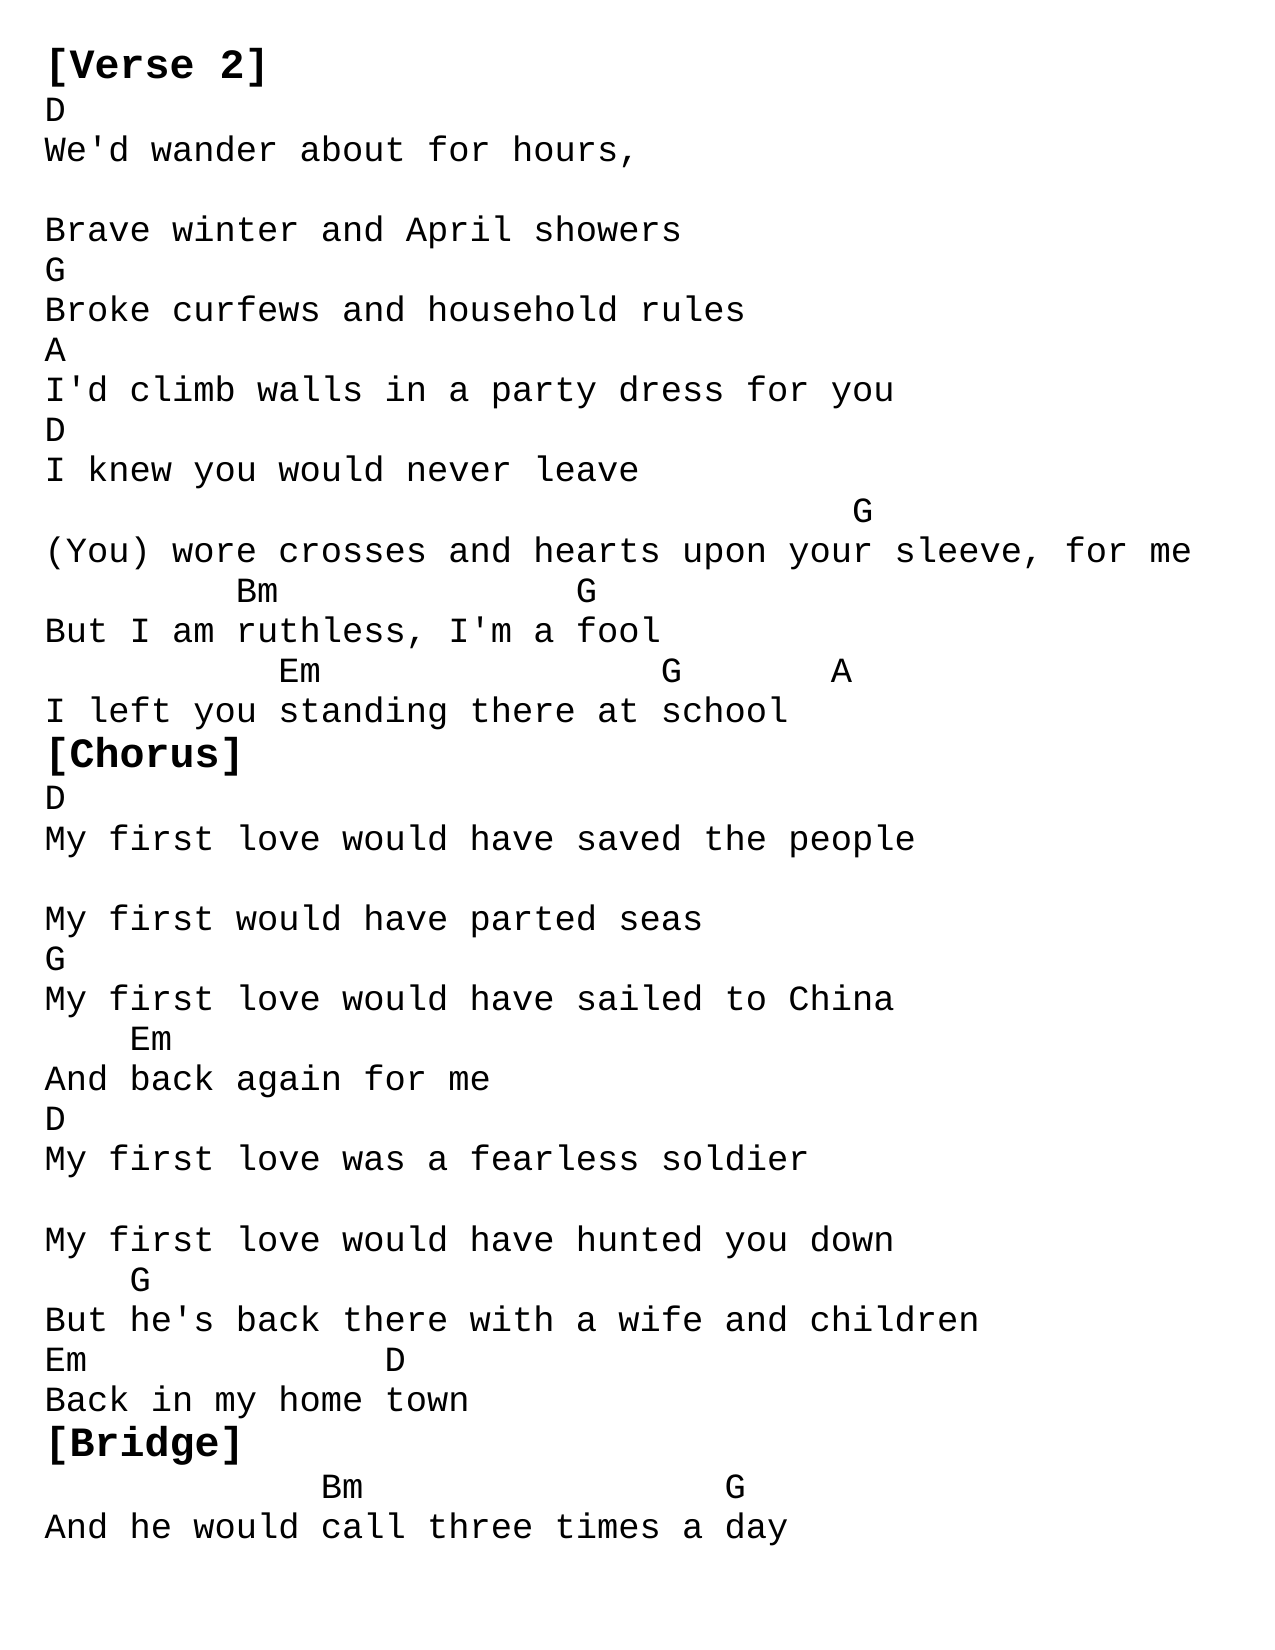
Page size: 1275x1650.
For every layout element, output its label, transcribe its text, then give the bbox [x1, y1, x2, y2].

subtitle [Verse 2] [44, 44, 1231, 91]
text My first love would have hunted you down [44, 1221, 1231, 1262]
text G [44, 941, 1231, 981]
text I knew you would never leave [44, 452, 1231, 492]
text Em G A [44, 653, 1231, 693]
subtitle [Bridge] [44, 1422, 1231, 1469]
text G [44, 252, 1231, 292]
text My first love would have saved the people [44, 820, 1231, 861]
text (You) wore crosses and hearts upon your sleeve, for me [44, 533, 1231, 573]
text And back again for me [44, 1061, 1231, 1101]
text But he's back there with a wife and children [44, 1302, 1231, 1342]
text D [44, 1101, 1231, 1141]
text Brave winter and April showers [44, 212, 1231, 252]
text Back in my home town [44, 1382, 1231, 1422]
text My first would have parted seas [44, 901, 1231, 941]
text A [44, 332, 1231, 372]
text Bm G [44, 1469, 1231, 1509]
text D [44, 780, 1231, 820]
text G [44, 492, 1231, 533]
text But I am ruthless, I'm a fool [44, 613, 1231, 653]
subtitle [Chorus] [44, 733, 1231, 780]
text And he would call three times a day [44, 1509, 1231, 1549]
text D [44, 91, 1231, 132]
text Em D [44, 1342, 1231, 1382]
text I'd climb walls in a party dress for you [44, 372, 1231, 412]
text D [44, 412, 1231, 452]
text Broke curfews and household rules [44, 292, 1231, 332]
text Bm G [44, 573, 1231, 613]
text My first love would have sailed to China [44, 981, 1231, 1021]
text We'd wander about for hours, [44, 132, 1231, 172]
text My first love was a fearless soldier [44, 1141, 1231, 1181]
text G [44, 1262, 1231, 1302]
text I left you standing there at school [44, 693, 1231, 733]
text Em [44, 1021, 1231, 1061]
